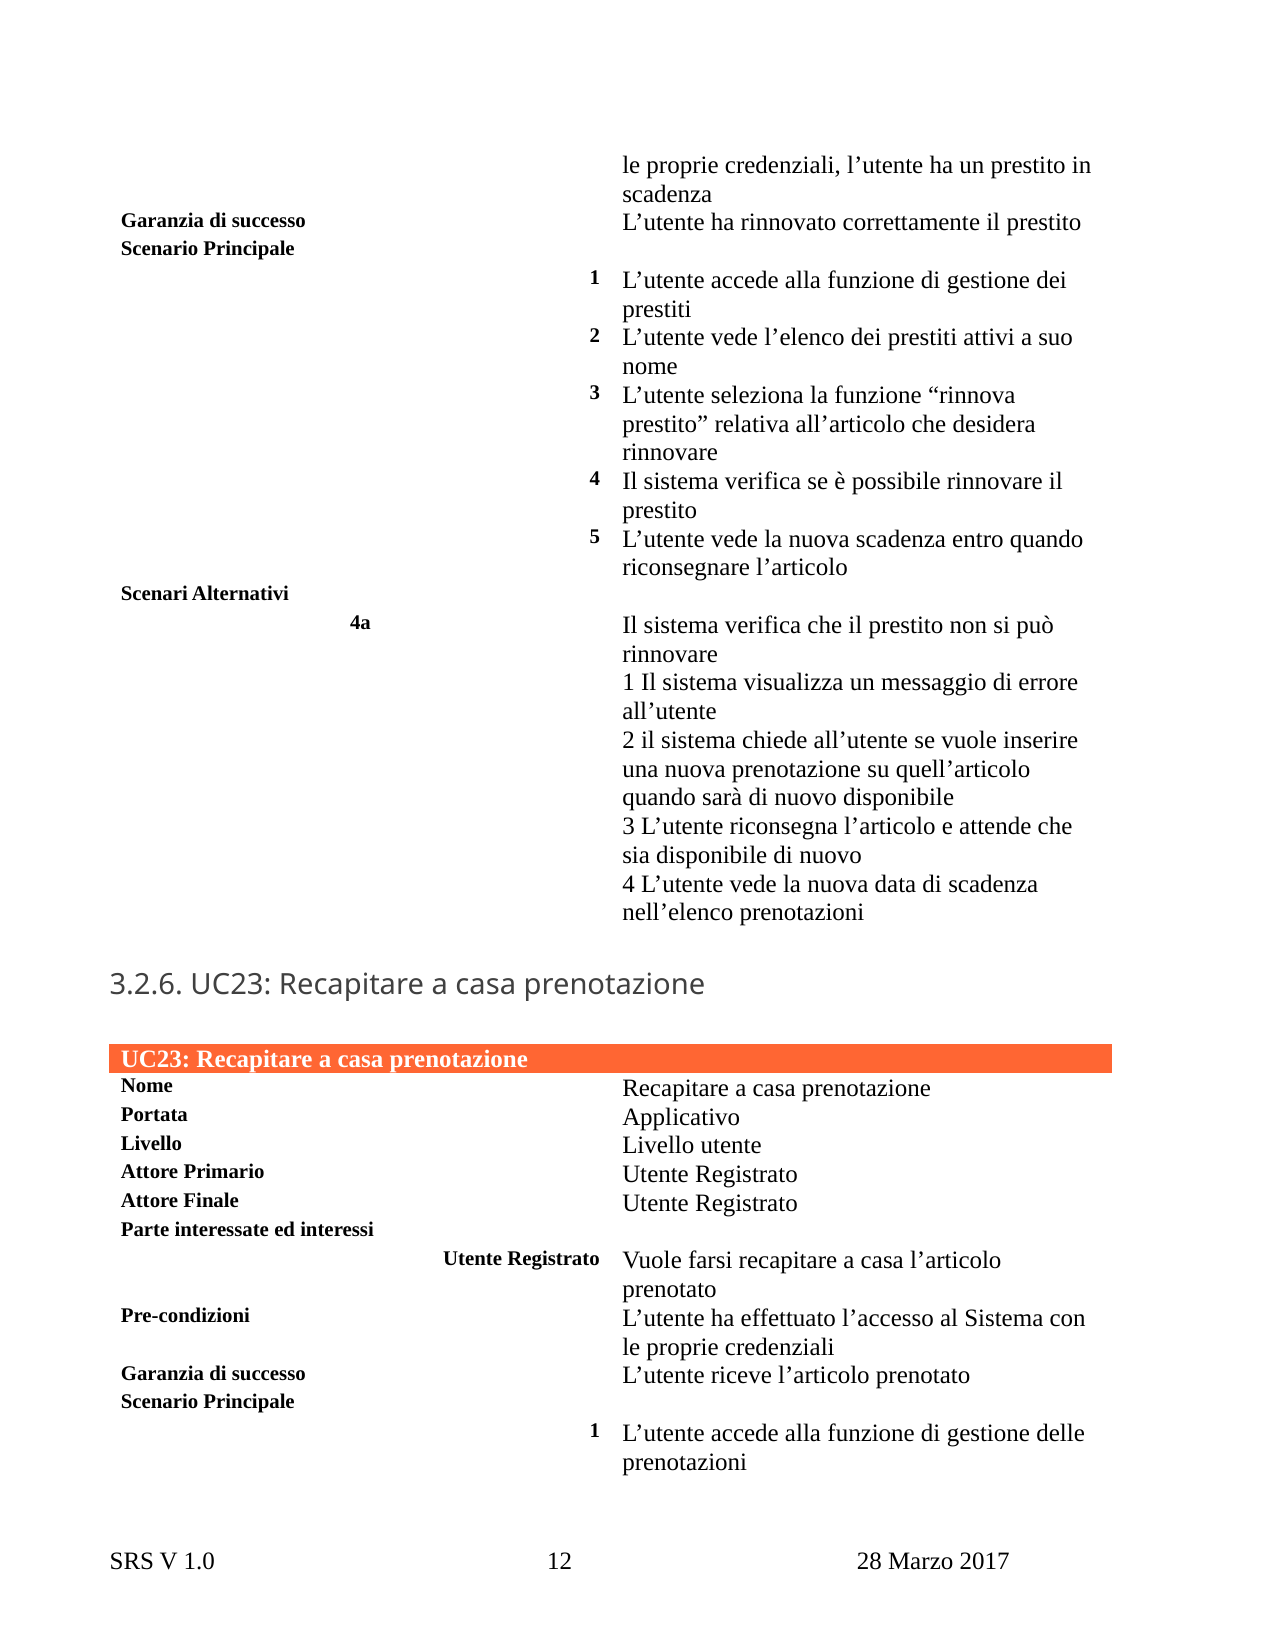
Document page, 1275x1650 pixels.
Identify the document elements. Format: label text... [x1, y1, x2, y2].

table_cell 4 L’utente vede la nuova data di scadenza nell’elenco prenotazioni [611, 869, 1112, 926]
table_cell Livello [109, 1131, 611, 1159]
table_cell Pre-condizioni [109, 1303, 611, 1361]
table_cell L’utente vede la nuova scadenza entro quando riconsegnare l’articolo [611, 524, 1112, 581]
table_cell 3 [109, 380, 611, 466]
table_cell Portata [109, 1102, 611, 1131]
table_cell Attore Primario [109, 1159, 611, 1188]
table_cell Vuole farsi recapitare a casa l’articolo prenotato [611, 1246, 1112, 1303]
table_cell Recapitare a casa prenotazione [611, 1073, 1112, 1102]
table_cell 1 Il sistema visualizza un messaggio di errore all’utente [611, 668, 1112, 725]
table_cell 2 il sistema chiede all’utente se vuole inserire una nuova prenotazione su quell’articolo quando sarà di nuovo disponibile [611, 725, 1112, 811]
table_cell le proprie credenziali, l’utente ha un prestito in scadenza [611, 150, 1112, 207]
table_cell Scenario Principale [109, 236, 611, 265]
table_cell Il sistema verifica che il prestito non si può rinnovare [611, 610, 1112, 667]
table_cell L’utente ha effettuato l’accesso al Sistema con le proprie credenziali [611, 1303, 1112, 1361]
table_cell 2 [109, 323, 611, 380]
table_cell 3 L’utente riconsegna l’articolo e attende che sia disponibile di nuovo [611, 811, 1112, 869]
table_cell L’utente seleziona la funzione “rinnova prestito” relativa all’articolo che desidera rinnovare [611, 380, 1112, 466]
table_cell [611, 236, 1112, 265]
table_cell Applicativo [611, 1102, 1112, 1131]
table_cell Utente Registrato [611, 1159, 1112, 1188]
table_cell [611, 581, 1112, 610]
table_cell Scenario Principale [109, 1389, 611, 1418]
table_cell Garanzia di successo [109, 208, 611, 236]
table_cell Utente Registrato [611, 1188, 1112, 1217]
table_cell [109, 150, 611, 207]
table_cell Attore Finale [109, 1188, 611, 1217]
table_cell 5 [109, 524, 611, 581]
table_cell L’utente riceve l’articolo prenotato [611, 1361, 1112, 1389]
table_cell 4 [109, 466, 611, 524]
table_cell Scenari Alternativi [109, 581, 611, 610]
table_cell L’utente accede alla funzione di gestione dei prestiti [611, 265, 1112, 322]
table_cell Nome [109, 1073, 611, 1102]
subtitle 3.2.6. UC23: Recapitare a casa prenotazione [109, 963, 1162, 1003]
table_cell [611, 1389, 1112, 1418]
table_cell Livello utente [611, 1131, 1112, 1159]
table_cell [611, 1217, 1112, 1246]
table_cell L’utente ha rinnovato correttamente il prestito [611, 208, 1112, 236]
table_cell Parte interessate ed interessi [109, 1217, 611, 1246]
table_cell L’utente vede l’elenco dei prestiti attivi a suo nome [611, 323, 1112, 380]
table_cell 1 [109, 1418, 611, 1476]
table_cell Utente Registrato [109, 1246, 611, 1303]
table_cell 1 [109, 265, 611, 322]
table_header UC23: Recapitare a casa prenotazione [109, 1044, 1112, 1073]
table_cell L’utente accede alla funzione di gestione delle prenotazioni [611, 1418, 1112, 1476]
table_cell 4a [109, 610, 611, 926]
table_cell Il sistema verifica se è possibile rinnovare il prestito [611, 466, 1112, 524]
table_cell Garanzia di successo [109, 1361, 611, 1389]
